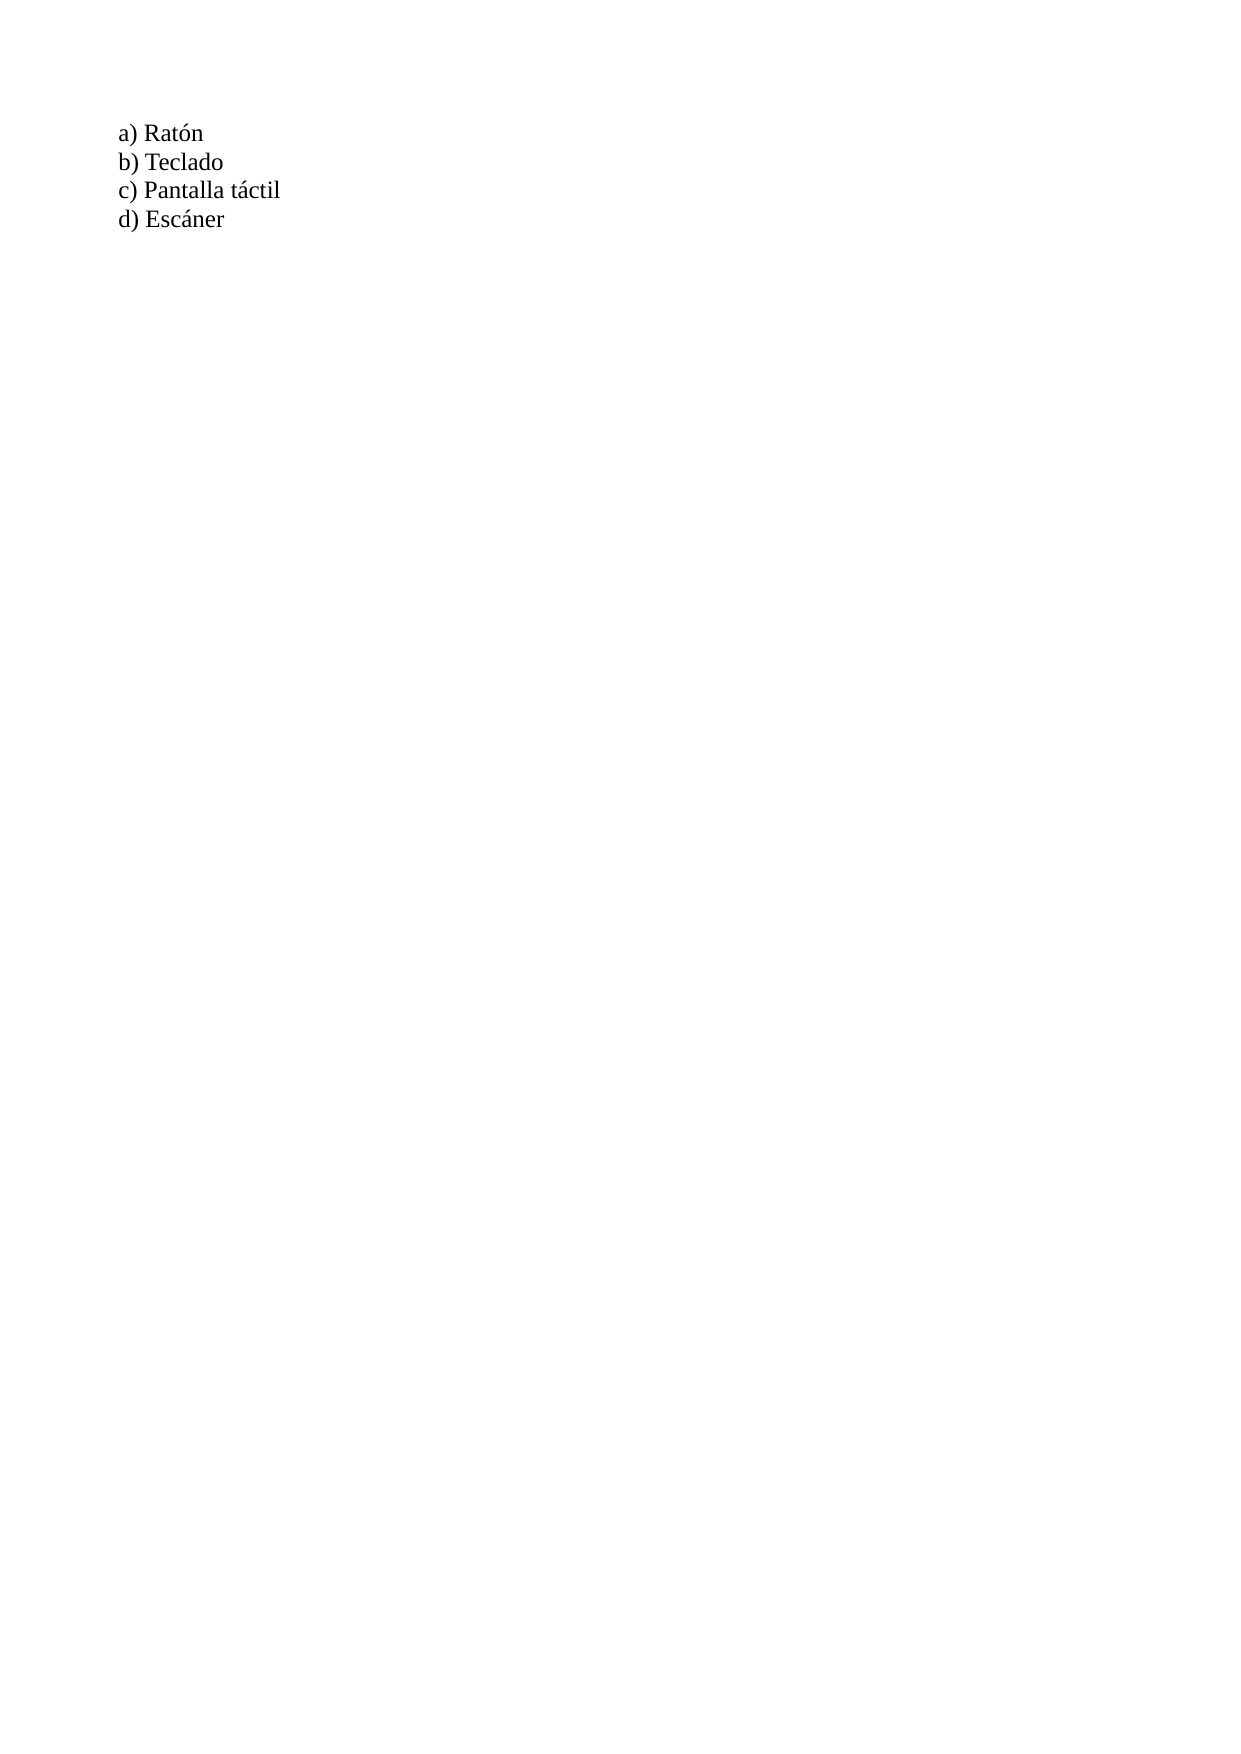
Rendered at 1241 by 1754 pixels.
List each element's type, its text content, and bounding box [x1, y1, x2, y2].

text c) Pantalla táctil [118, 176, 1122, 204]
text d) Escáner [118, 204, 1122, 233]
text a) Ratón [118, 118, 1122, 147]
text b) Teclado [118, 147, 1122, 176]
